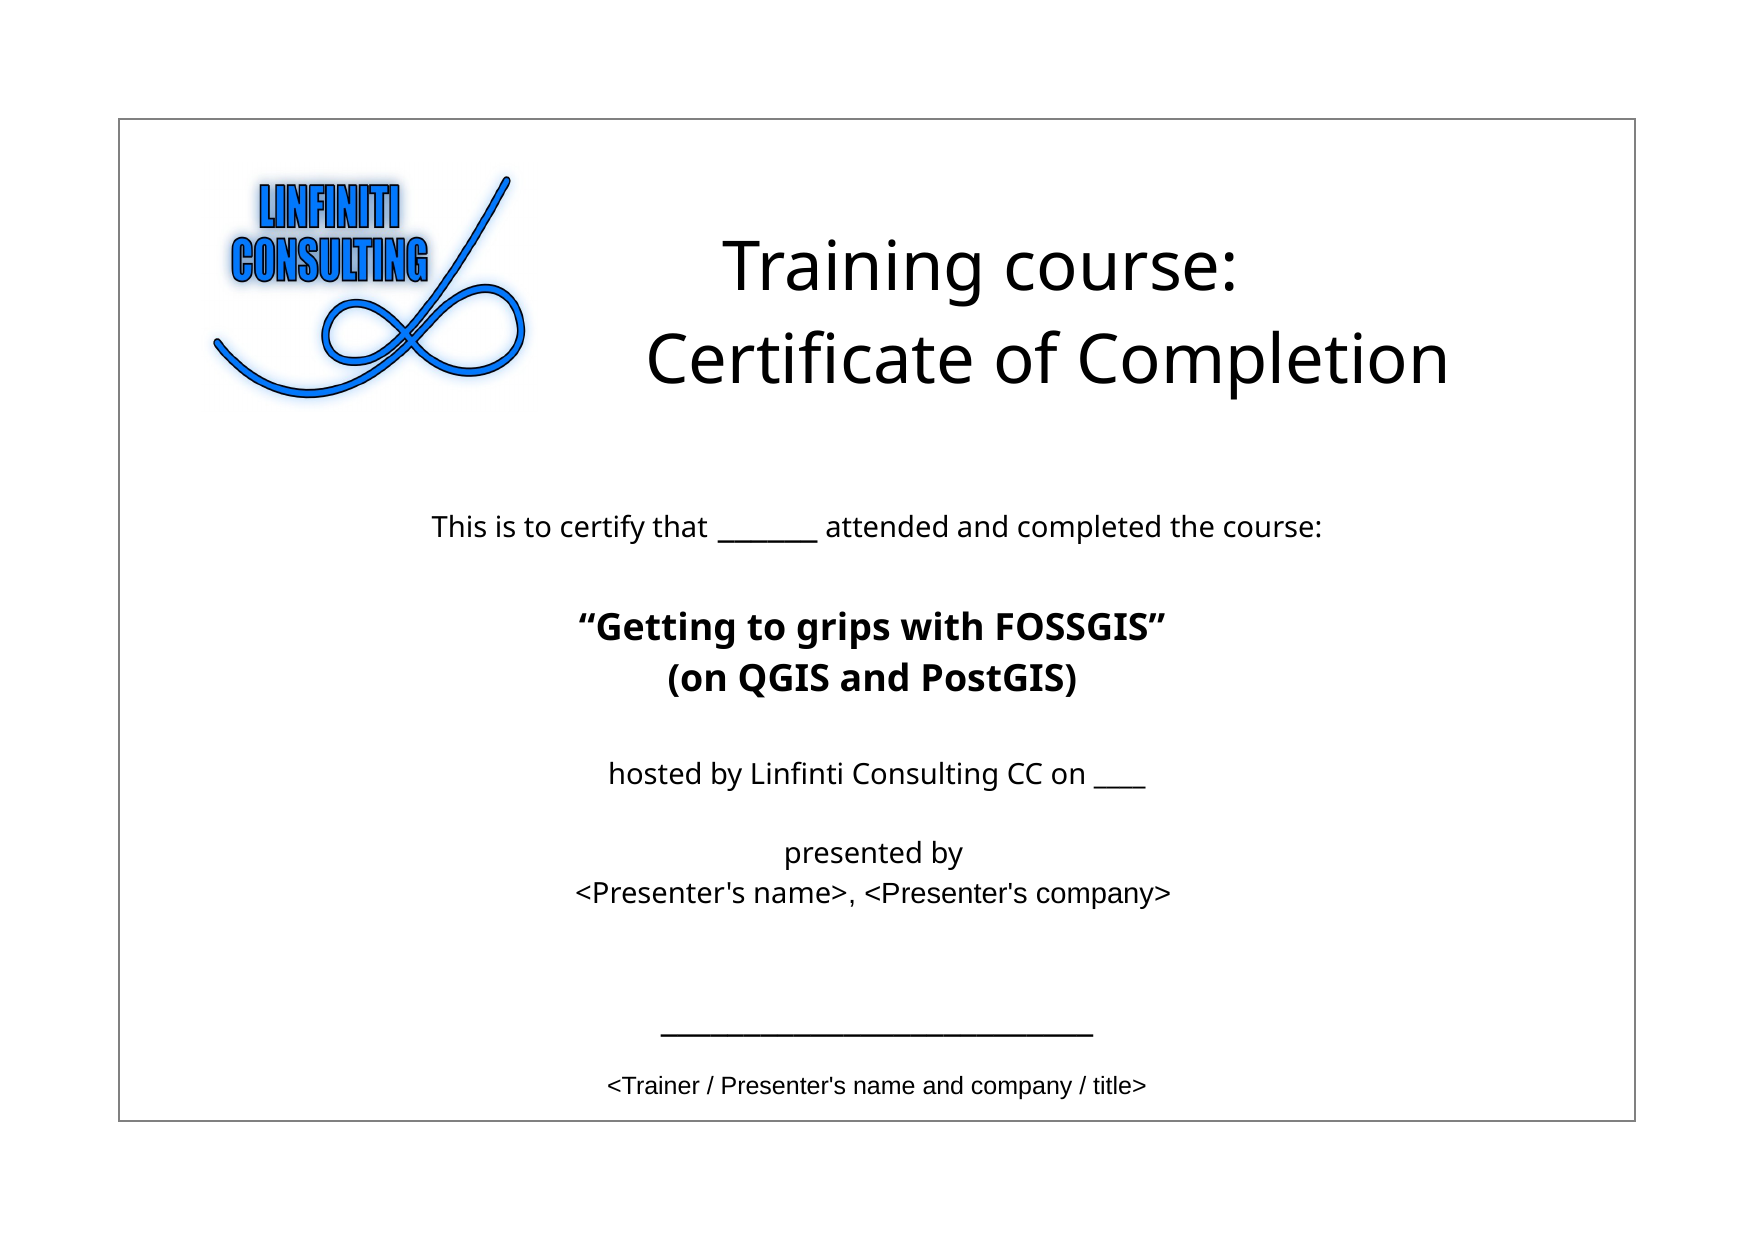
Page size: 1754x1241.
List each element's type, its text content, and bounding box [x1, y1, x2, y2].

text (on QGIS and PostGIS) [123, 651, 1631, 702]
text [123, 310, 201, 404]
text [123, 217, 201, 310]
text <Trainer / Presenter's name and company / title> [123, 1071, 1631, 1099]
text hosted by Linfinti Consulting CC on ____ [123, 753, 1631, 793]
picture [201, 162, 538, 412]
text Certificate of Completion [538, 310, 1631, 404]
text Training course: [538, 217, 1631, 310]
text “Getting to grips with FOSSGIS” [123, 600, 1631, 651]
text This is to certify that ______ attended and completed the course: [123, 498, 1631, 549]
text presented by [123, 832, 1631, 872]
text __________________________ [123, 991, 1631, 1042]
text <Presenter's name>, <Presenter's company> [123, 872, 1631, 912]
